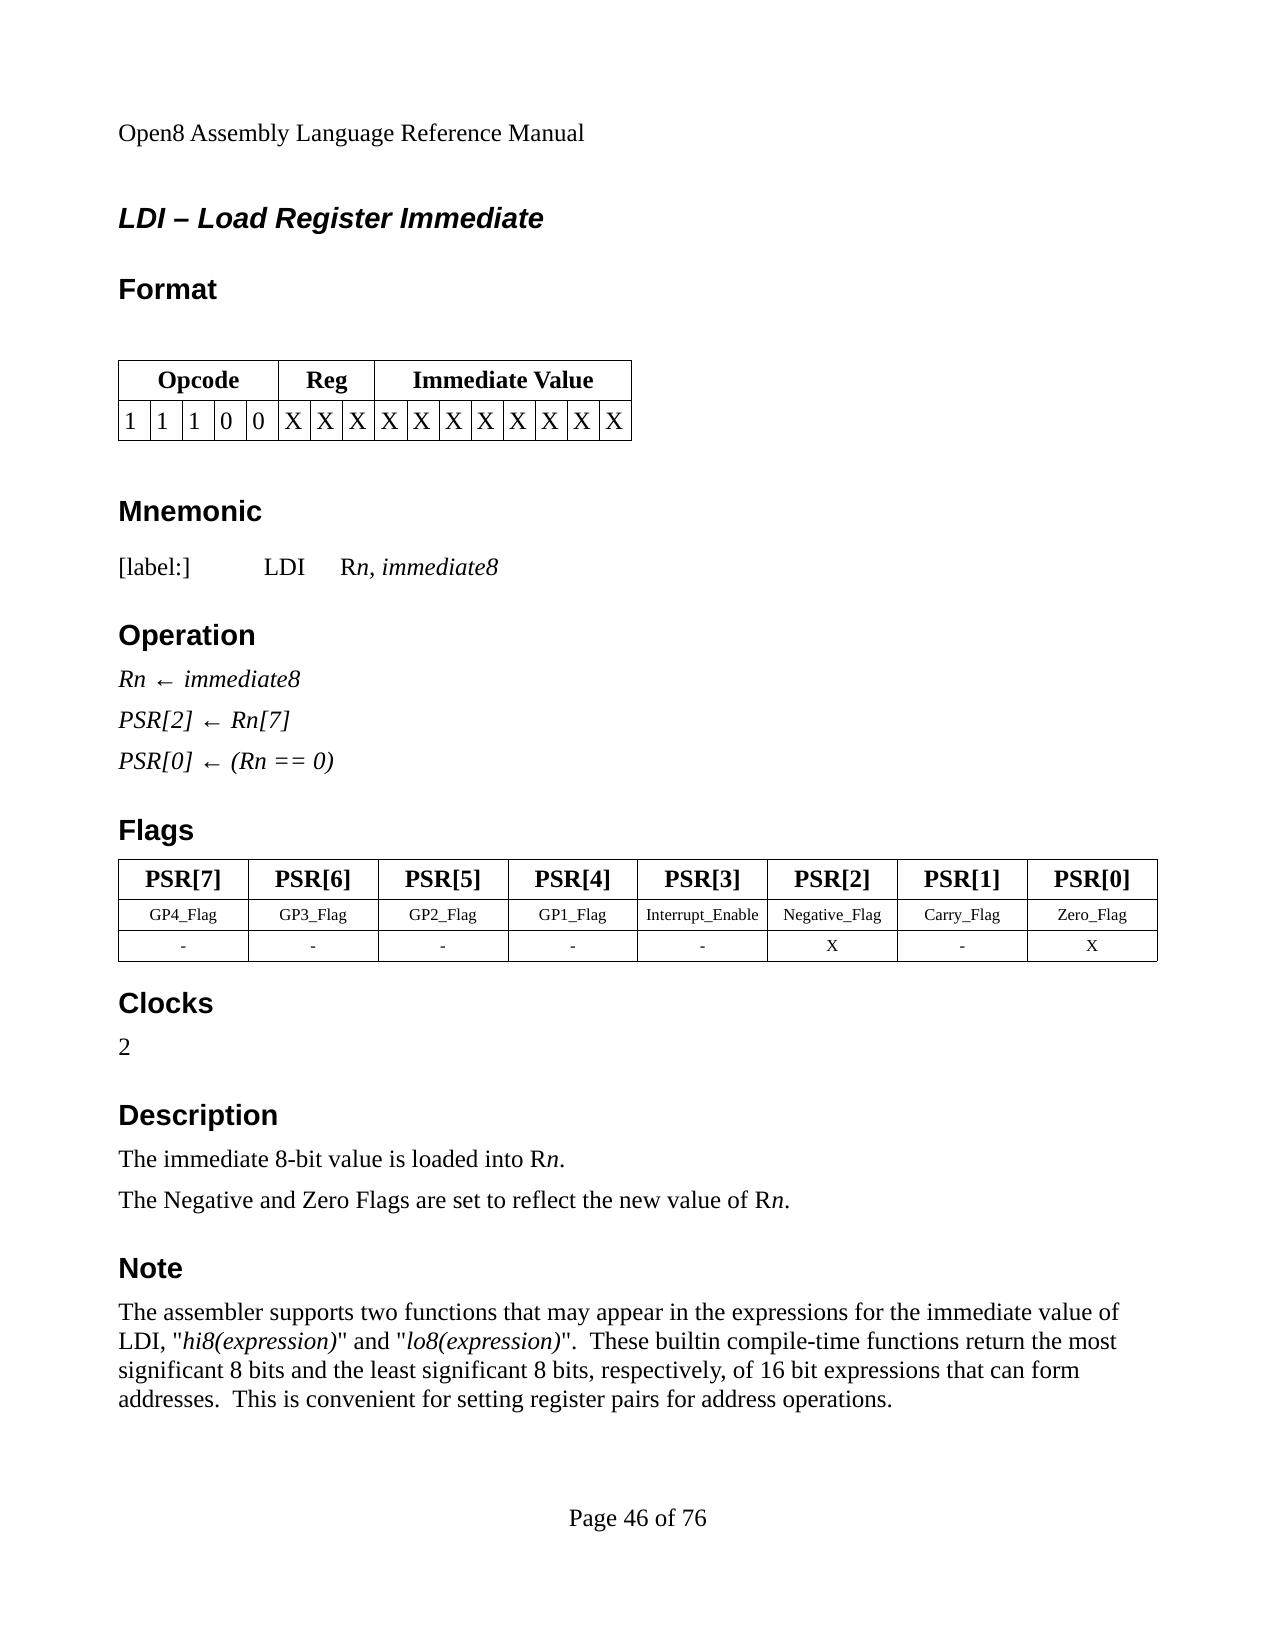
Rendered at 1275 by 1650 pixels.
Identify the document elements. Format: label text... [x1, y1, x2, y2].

table_cell X [1028, 931, 1157, 961]
table_header PSR[2] [768, 860, 897, 899]
subtitle Description [118, 1098, 1157, 1131]
subtitle Mnemonic [118, 494, 1157, 528]
text The immediate 8-bit value is loaded into Rn. [118, 1144, 1157, 1173]
table_header PSR[4] [509, 860, 637, 899]
table_cell X [311, 401, 342, 440]
subtitle LDI – Load Register Immediate [118, 201, 1157, 235]
table_cell X [408, 401, 439, 440]
table_cell X [768, 931, 897, 961]
table_cell Interrupt_Enable [638, 900, 767, 930]
text Rn ← immediate8 [118, 664, 1157, 693]
table_cell GP4_Flag [119, 900, 248, 930]
table_cell GP2_Flag [379, 900, 508, 930]
table_cell 0 [247, 401, 278, 440]
table_cell - [119, 931, 248, 961]
table_cell 1 [151, 401, 182, 440]
subtitle Operation [118, 618, 1157, 651]
subtitle Format [118, 272, 1157, 306]
table_cell X [568, 401, 599, 440]
table_cell - [509, 931, 637, 961]
table_header Reg [279, 361, 374, 400]
table_header Opcode [119, 361, 278, 400]
table_header PSR[5] [379, 860, 508, 899]
table_cell X [600, 401, 631, 440]
table_cell 1 [183, 401, 214, 440]
table_cell X [536, 401, 567, 440]
table_cell - [249, 931, 378, 961]
text PSR[0] ← (Rn == 0) [118, 746, 1157, 775]
subtitle Flags [118, 813, 1157, 846]
text [label:] LDI Rn, immediate8 [118, 552, 1157, 581]
table_cell X [472, 401, 503, 440]
table_cell Zero_Flag [1028, 900, 1157, 930]
table_cell - [638, 931, 767, 961]
table_cell GP1_Flag [509, 900, 637, 930]
text The Negative and Zero Flags are set to reflect the new value of Rn. [118, 1185, 1157, 1214]
table_header PSR[0] [1028, 860, 1157, 899]
table_cell Carry_Flag [898, 900, 1027, 930]
table_header PSR[6] [249, 860, 378, 899]
text 2 [118, 1032, 1157, 1060]
table_cell 1 [119, 401, 150, 440]
table_cell Negative_Flag [768, 900, 897, 930]
table_header PSR[3] [638, 860, 767, 899]
subtitle Clocks [118, 986, 1157, 1019]
table_cell X [375, 401, 407, 440]
table_header PSR[1] [898, 860, 1027, 899]
text PSR[2] ← Rn[7] [118, 705, 1157, 734]
table_cell X [343, 401, 374, 440]
table_cell GP3_Flag [249, 900, 378, 930]
table_header PSR[7] [119, 860, 248, 899]
table_cell 0 [215, 401, 246, 440]
text The assembler supports two functions that may appear in the expressions for the immediate value of LDI, "hi8(expression)" and "lo8(expression)". These builtin compile-time functions return the most significant 8 bits and the least significant 8 bits, respectively, of 16 bit expressions that can form addresses. This is convenient for setting register pairs for address operations. [118, 1297, 1157, 1412]
table_cell - [379, 931, 508, 961]
subtitle Note [118, 1251, 1157, 1285]
table_cell X [440, 401, 471, 440]
table_cell X [504, 401, 535, 440]
table_cell - [898, 931, 1027, 961]
table_header Immediate Value [375, 361, 631, 400]
table_cell X [279, 401, 310, 440]
